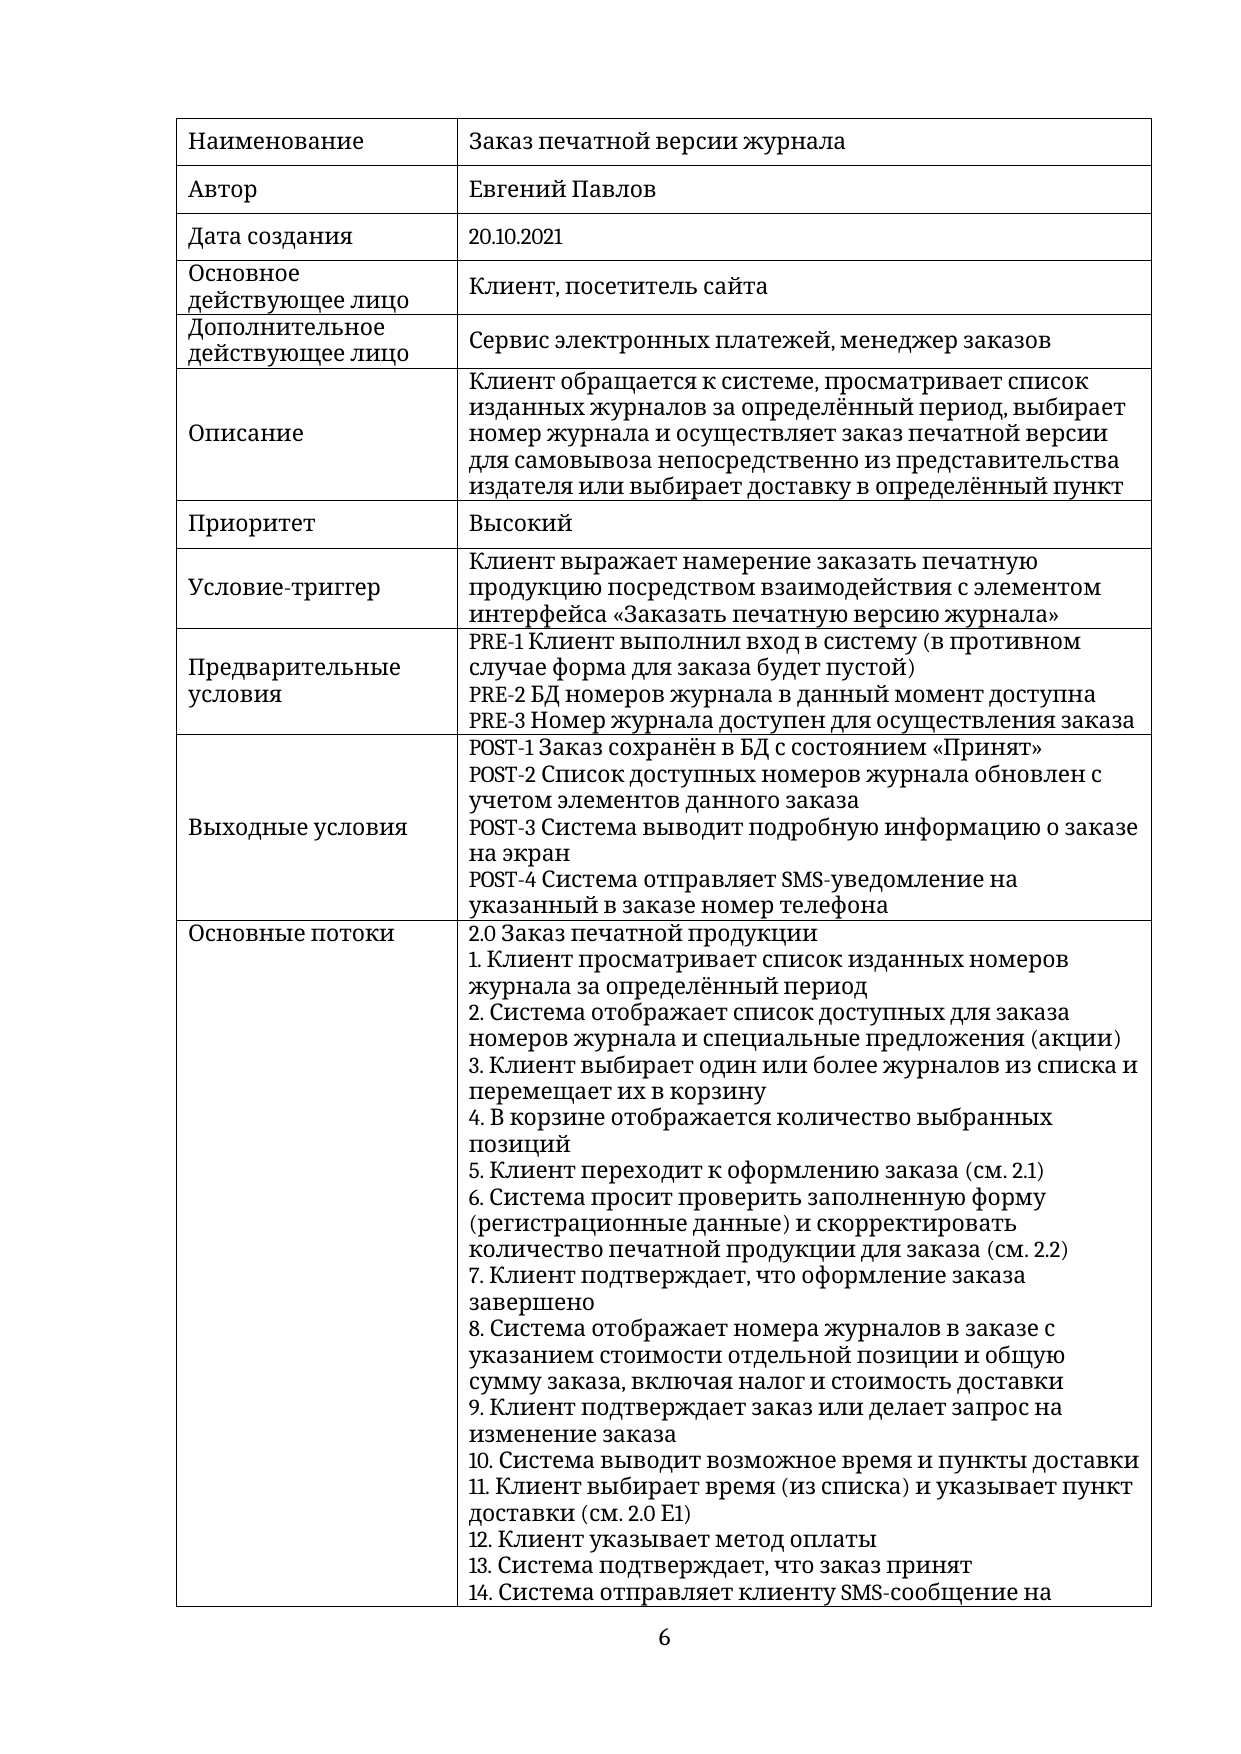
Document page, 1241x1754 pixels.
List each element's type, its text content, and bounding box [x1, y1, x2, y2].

table_cell Клиент обращается к системе, просматривает список изданных журналов за определённый период, выбирает номер журнала и осуществляет заказ печатной версии для самовывоза непосредственно из представительства издателя или выбирает доставку в определённый пункт [458, 369, 1151, 500]
table_cell Наименование [177, 119, 457, 165]
table_cell Клиент, посетитель сайта [458, 261, 1151, 314]
table_cell Приоритет [177, 501, 457, 548]
table_cell Основные потоки [177, 921, 457, 1606]
table_cell 20.10.2021 [458, 214, 1151, 260]
table_cell Предварительные условия [177, 629, 457, 734]
table_cell Евгений Павлов [458, 166, 1151, 213]
table_cell Автор [177, 166, 457, 213]
table_cell Заказ печатной версии журнала [458, 119, 1151, 165]
table_cell Описание [177, 369, 457, 500]
table_cell Клиент выражает намерение заказать печатную продукцию посредством взаимодействия с элементом интерфейса «Заказать печатную версию журнала» [458, 549, 1151, 628]
table_cell Дополнительное действующее лицо [177, 315, 457, 367]
table_cell Дата создания [177, 214, 457, 260]
table_cell POST-1 Заказ сохранён в БД с состоянием «Принят» POST-2 Список доступных номеров журнала обновлен с учетом элементов данного заказа POST-3 Система выводит подробную информацию о заказе на экран POST-4 Система отправляет SMS-уведомление на указанный в заказе номер телефона [458, 735, 1151, 920]
table_cell 2.0 Заказ печатной продукции 1. Клиент просматривает список изданных номеров журнала за определённый период 2. Система отображает список доступных для заказа номеров журнала и специальные предложения (акции) 3. Клиент выбирает один или более журналов из списка и перемещает их в корзину 4. В корзине отображается количество выбранных позиций 5. Клиент переходит к оформлению заказа (см. 2.1) 6. Система просит проверить заполненную форму (регистрационные данные) и скорректировать количество печатной продукции для заказа (см. 2.2) 7. Клиент подтверждает, что оформление заказа завершено 8. Система отображает номера журналов в заказе с указанием стоимости отдельной позиции и общую сумму заказа, включая налог и стоимость доставки 9. Клиент подтверждает заказ или делает запрос на изменение заказа 10. Система выводит возможное время и пункты доставки 11. Клиент выбирает время (из списка) и указывает пункт доставки (см. 2.0 Е1) 12. Клиент указывает метод оплаты 13. Система подтверждает, что заказ принят 14. Система отправляет клиенту SMS-сообщение на [458, 921, 1151, 1606]
table_cell Высокий [458, 501, 1151, 548]
table_cell Выходные условия [177, 735, 457, 920]
table_cell Сервис электронных платежей, менеджер заказов [458, 315, 1151, 367]
table_cell Основное действующее лицо [177, 261, 457, 314]
table_cell Условие-триггер [177, 549, 457, 628]
table_cell PRE-1 Клиент выполнил вход в систему (в противном случае форма для заказа будет пустой) PRE-2 БД номеров журнала в данный момент доступна PRE-3 Номер журнала доступен для осуществления заказа [458, 629, 1151, 734]
